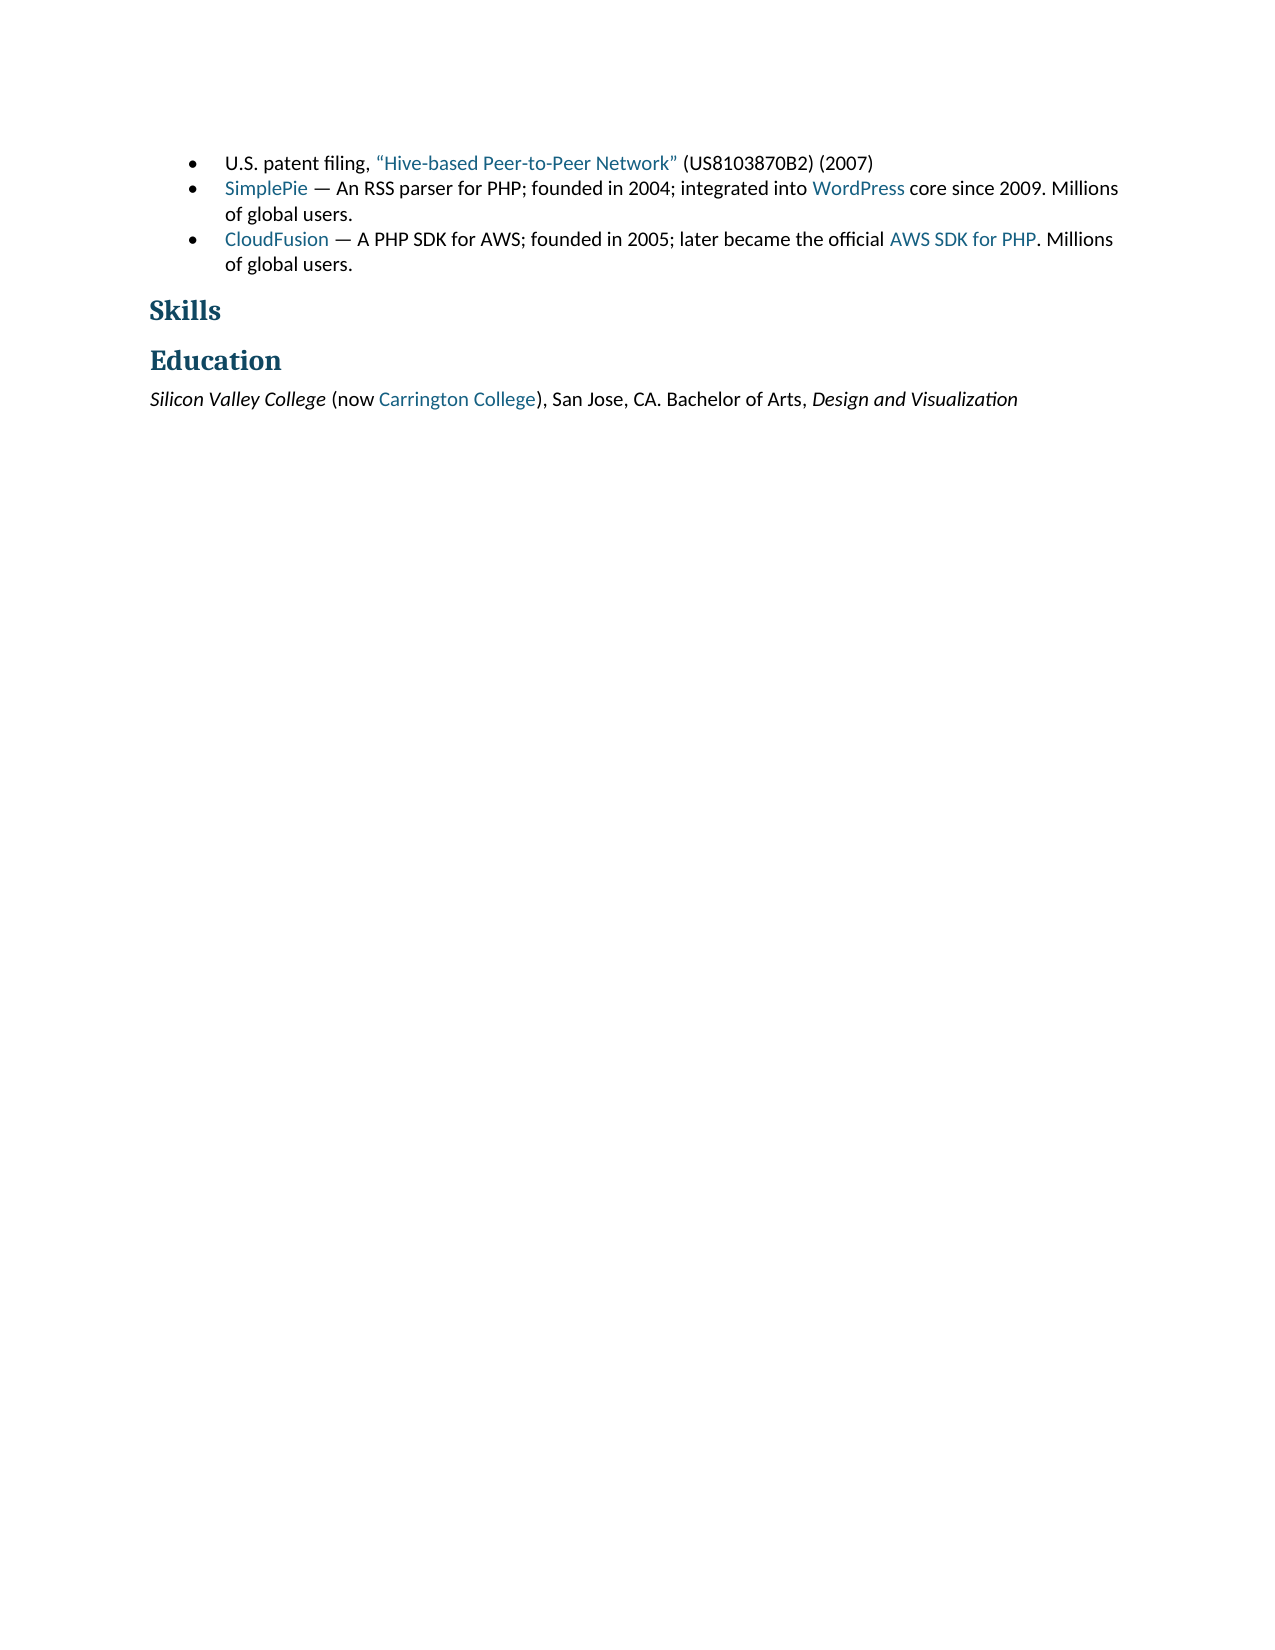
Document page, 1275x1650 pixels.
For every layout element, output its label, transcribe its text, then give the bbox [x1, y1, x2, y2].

list U.S. patent filing, “Hive-based Peer-to-Peer Network” (US8103870B2) (2007) [187, 150, 1125, 175]
subtitle Education [150, 344, 1125, 377]
text Silicon Valley College (now Carrington College), San Jose, CA. Bachelor of Arts, Design and Visualization [150, 386, 1125, 411]
list SimplePie — An RSS parser for PHP; founded in 2004; integrated into WordPress core since 2009. Millions of global users. [187, 175, 1125, 226]
subtitle Skills [150, 294, 1125, 327]
list CloudFusion — A PHP SDK for AWS; founded in 2005; later became the official AWS SDK for PHP. Millions of global users. [187, 226, 1125, 277]
